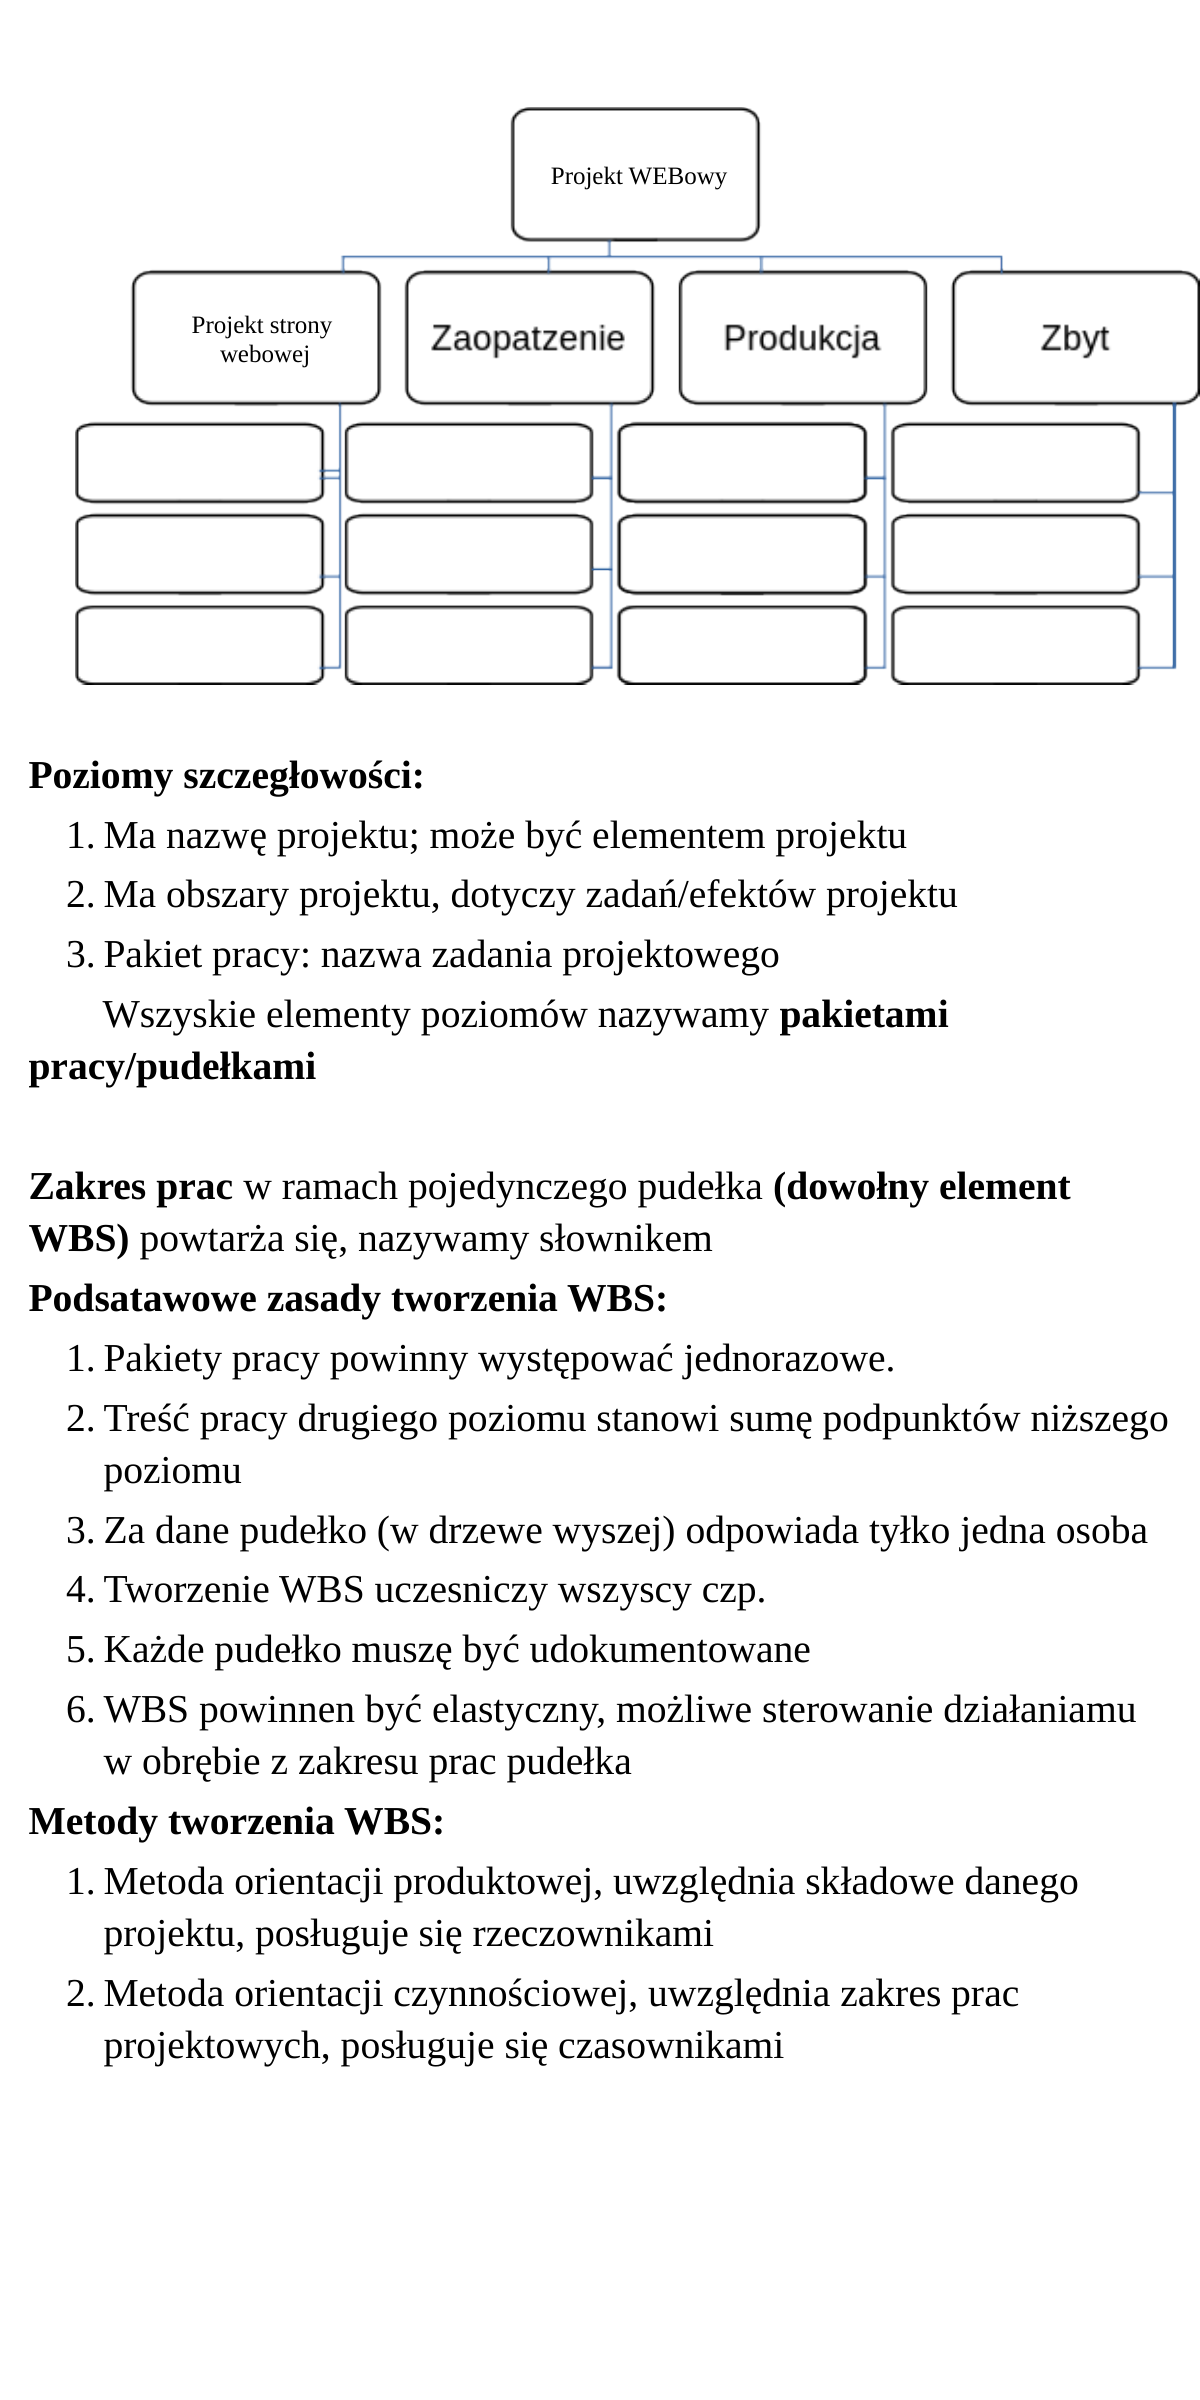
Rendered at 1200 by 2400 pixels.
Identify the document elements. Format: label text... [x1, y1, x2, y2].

text Poziomy szczegłowości: [28, 751, 1175, 797]
list Ma obszary projektu, dotyczy zadań/efektów projektu [66, 871, 1175, 916]
list WBS powinnen być elastyczny, możliwe sterowanie działaniamu w obrębie z zakresu prac pudełka [66, 1686, 1175, 1783]
list Metoda orientacji produktowej, uwzględnia składowe danego projektu, posługuje się rzeczownikami [66, 1857, 1175, 1955]
text Podsatawowe zasady tworzenia WBS: [28, 1274, 1175, 1320]
text Wszyskie elementy poziomów nazywamy pakietami pracy/pudełkami [28, 991, 1175, 1088]
list Każde pudełko muszę być udokumentowane [66, 1626, 1175, 1671]
list Pakiety pracy powinny występować jednorazowe. [66, 1334, 1175, 1380]
list Ma nazwę projektu; może być elementem projektu [66, 811, 1175, 857]
list Tworzenie WBS uczesniczy wszyscy czp. [66, 1566, 1175, 1611]
picture [75, 107, 1200, 685]
list Za dane pudełko (w drzewe wyszej) odpowiada tyłko jedna osoba [66, 1506, 1175, 1552]
list Treść pracy drugiego poziomu stanowi sumę podpunktów niższego poziomu [66, 1394, 1175, 1492]
text Zakres prac w ramach pojedynczego pudełka (dowołny element WBS) powtarża się, nazywamy słownikem [28, 1162, 1175, 1260]
list Pakiet pracy: nazwa zadania projektowego [66, 931, 1175, 976]
list Metoda orientacji czynnościowej, uwzględnia zakres prac projektowych, posługuje się czasownikami [66, 1969, 1175, 2067]
text Metody tworzenia WBS: [28, 1798, 1175, 1843]
